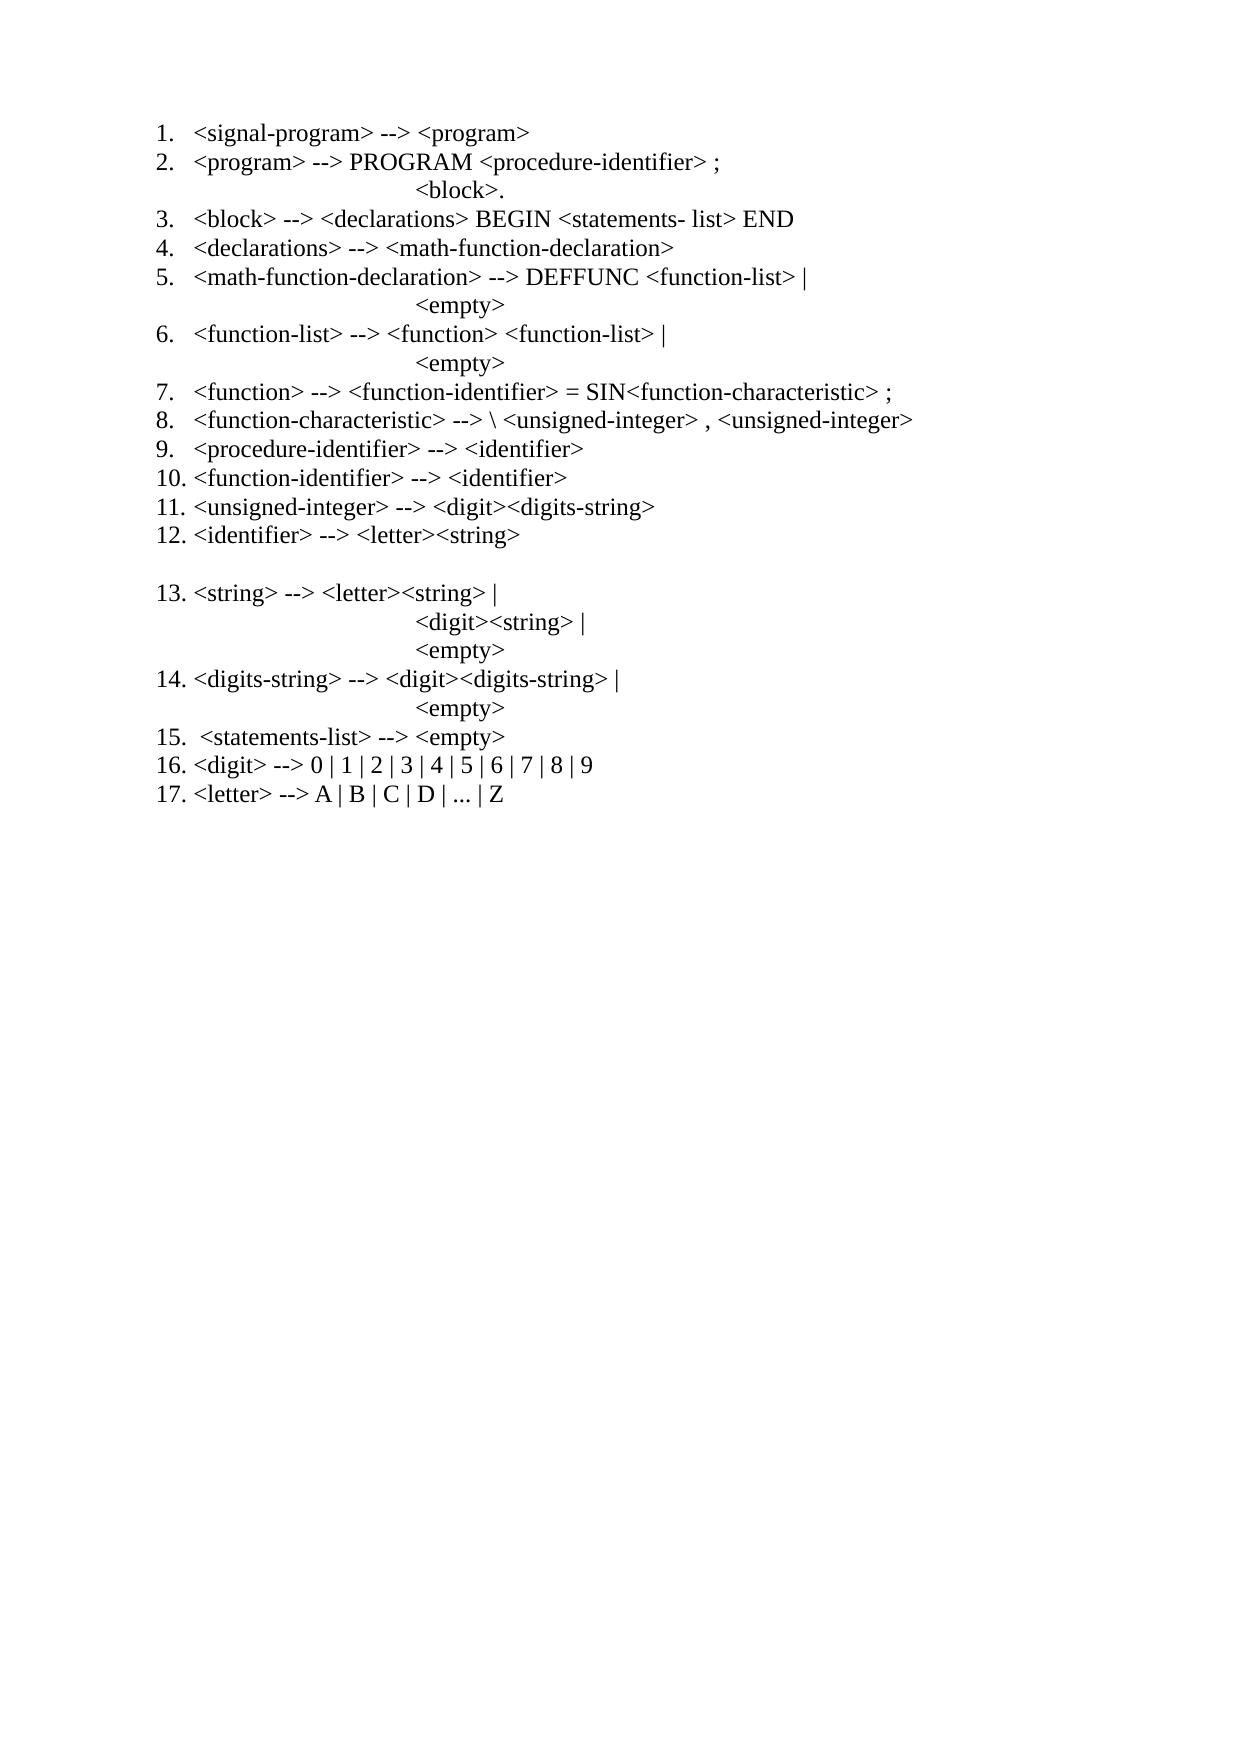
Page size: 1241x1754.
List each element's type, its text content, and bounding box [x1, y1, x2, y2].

list <digit><string> | [156, 607, 1122, 636]
list <block>. [156, 176, 1122, 204]
list <function-list> --> <function> <function-list> | [156, 319, 1122, 348]
list <block> --> <declarations> BEGIN <statements- list> END [156, 204, 1122, 233]
list <unsigned-integer> --> <digit><digits-string> [156, 492, 1122, 521]
list <statements-list> --> <empty> [156, 722, 1122, 751]
list <letter> --> A | B | C | D | ... | Z [156, 779, 1122, 808]
list <empty> [156, 291, 1122, 319]
list <empty> [156, 636, 1122, 664]
list <identifier> --> <letter><string> [156, 521, 1122, 549]
list <math-function-declaration> --> DEFFUNC <function-list> | [156, 262, 1122, 291]
list <string> --> <letter><string> | [156, 578, 1122, 607]
list <function> --> <function-identifier> = SIN<function-characteristic> ; [156, 377, 1122, 406]
list <empty> [156, 348, 1122, 377]
list <digit> --> 0 | 1 | 2 | 3 | 4 | 5 | 6 | 7 | 8 | 9 [156, 751, 1122, 779]
list <program> --> PROGRAM <procedure-identifier> ; [156, 147, 1122, 176]
list <function-characteristic> --> \ <unsigned-integer> , <unsigned-integer> [156, 406, 1122, 434]
list <declarations> --> <math-function-declaration> [156, 233, 1122, 262]
list <digits-string> --> <digit><digits-string> | [156, 664, 1122, 693]
list <function-identifier> --> <identifier> [156, 463, 1122, 492]
list <signal-program> --> <program> [156, 118, 1122, 147]
list <procedure-identifier> --> <identifier> [156, 434, 1122, 463]
list <empty> [156, 693, 1122, 722]
